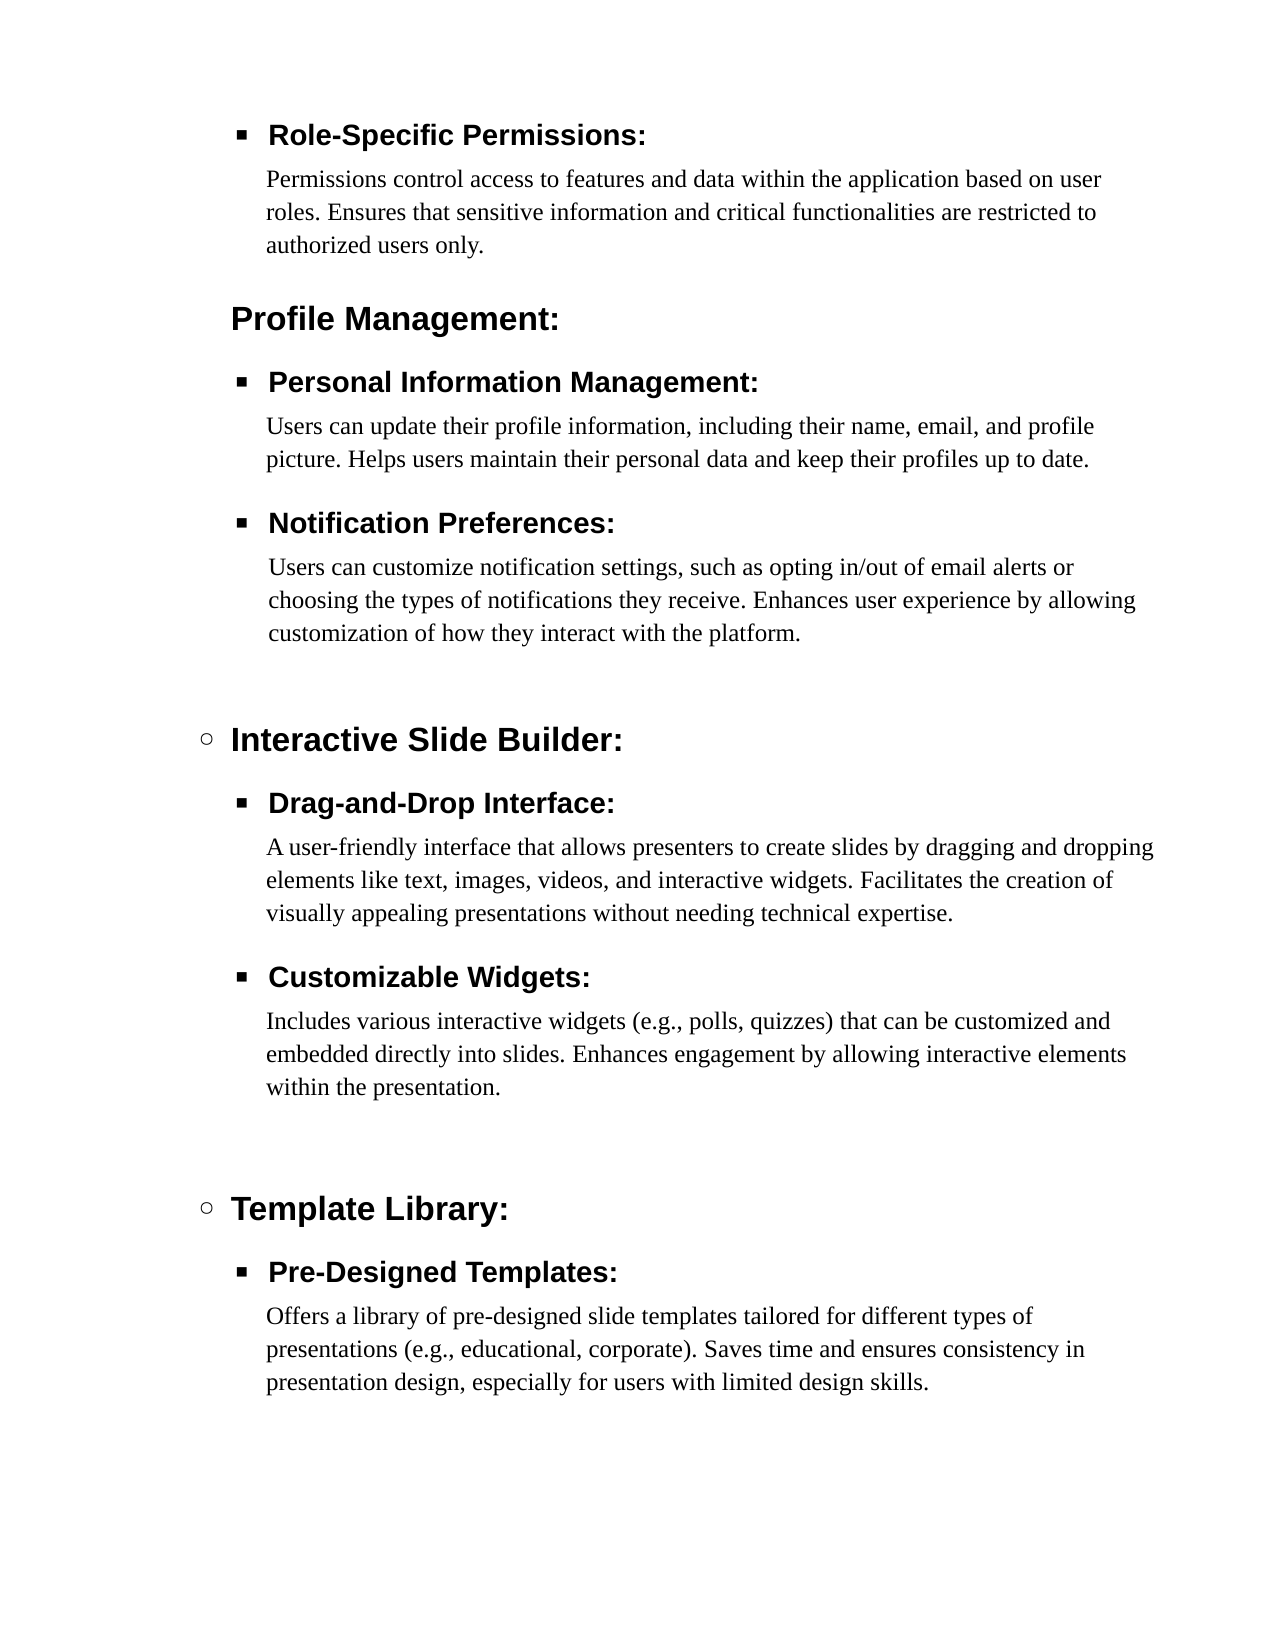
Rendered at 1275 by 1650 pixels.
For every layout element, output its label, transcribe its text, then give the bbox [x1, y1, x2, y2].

subtitle Template Library: [193, 1188, 1157, 1227]
list Users can customize notification settings, such as opting in/out of email alerts or choosing the types of notifications they receive. Enhances user experience by allowing customization of how they interact with the platform. [231, 552, 1157, 680]
subtitle Customizable Widgets: [231, 960, 1157, 994]
subtitle Interactive Slide Builder: [193, 720, 1157, 759]
subtitle Notification Preferences: [231, 506, 1157, 540]
subtitle Personal Information Management: [231, 364, 1157, 398]
text Offers a library of pre-designed slide templates tailored for different types of presentations (e.g., educational, corporate). Saves time and ensures consistency in presentation design, especially for users with limited design skills. [118, 1301, 1157, 1396]
text Users can update their profile information, including their name, email, and profile picture. Helps users maintain their personal data and keep their profiles up to date. [118, 411, 1157, 473]
subtitle Role-Specific Permissions: [231, 118, 1157, 152]
subtitle Profile Management: [193, 299, 1157, 337]
text Permissions control access to features and data within the application based on user roles. Ensures that sensitive information and critical functionalities are restricted to authorized users only. [118, 164, 1157, 259]
text Includes various interactive widgets (e.g., polls, quizzes) that can be customized and embedded directly into slides. Enhances engagement by allowing interactive elements within the presentation. [118, 1006, 1157, 1101]
subtitle Drag-and-Drop Interface: [231, 786, 1157, 819]
subtitle Pre-Designed Templates: [231, 1254, 1157, 1288]
text A user-friendly interface that allows presenters to create slides by dragging and dropping elements like text, images, videos, and interactive widgets. Facilitates the creation of visually appealing presentations without needing technical expertise. [118, 832, 1157, 927]
